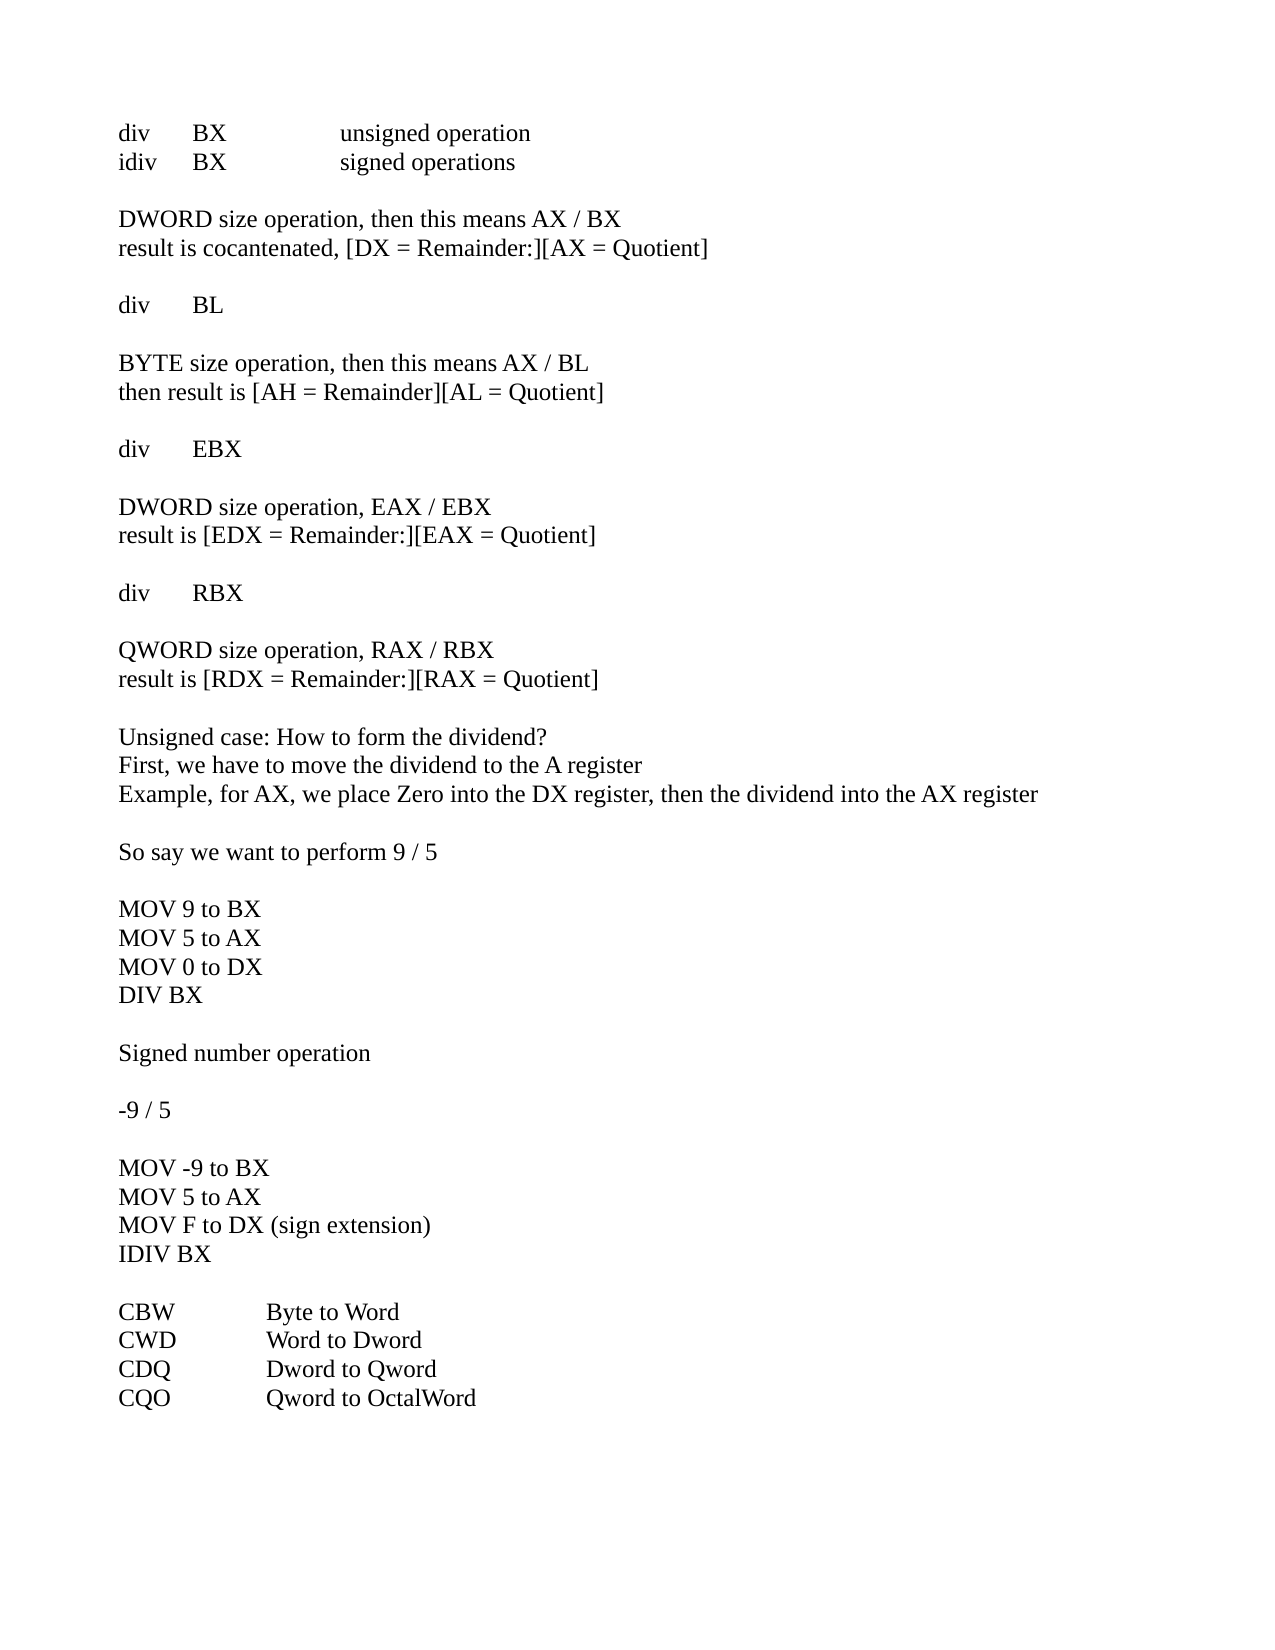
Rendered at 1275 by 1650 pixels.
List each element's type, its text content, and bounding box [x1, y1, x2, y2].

text idiv BX signed operations [118, 147, 1157, 176]
text CDQ Dword to Qword [118, 1354, 1157, 1383]
text div EBX [118, 434, 1157, 463]
text DIV BX [118, 981, 1157, 1009]
text MOV F to DX (sign extension) [118, 1211, 1157, 1239]
text So say we want to perform 9 / 5 [118, 837, 1157, 866]
text QWORD size operation, RAX / RBX [118, 636, 1157, 664]
text CWD Word to Dword [118, 1326, 1157, 1354]
text DWORD size operation, EAX / EBX [118, 492, 1157, 521]
text MOV 5 to AX [118, 923, 1157, 952]
text IDIV BX [118, 1239, 1157, 1268]
text result is [RDX = Remainder:][RAX = Quotient] [118, 664, 1157, 693]
text Signed number operation [118, 1038, 1157, 1067]
text BYTE size operation, then this means AX / BL [118, 348, 1157, 377]
text MOV 0 to DX [118, 952, 1157, 981]
text CBW Byte to Word [118, 1297, 1157, 1326]
text MOV 9 to BX [118, 894, 1157, 923]
text MOV -9 to BX [118, 1153, 1157, 1182]
text CQO Qword to OctalWord [118, 1383, 1157, 1412]
text result is cocantenated, [DX = Remainder:][AX = Quotient] [118, 233, 1157, 262]
text div BL [118, 291, 1157, 319]
text Example, for AX, we place Zero into the DX register, then the dividend into the AX register [118, 779, 1157, 808]
text -9 / 5 [118, 1096, 1157, 1124]
text Unsigned case: How to form the dividend? [118, 722, 1157, 751]
text div BX unsigned operation [118, 118, 1157, 147]
text div RBX [118, 578, 1157, 607]
text result is [EDX = Remainder:][EAX = Quotient] [118, 521, 1157, 549]
text MOV 5 to AX [118, 1182, 1157, 1211]
text First, we have to move the dividend to the A register [118, 751, 1157, 779]
text DWORD size operation, then this means AX / BX [118, 204, 1157, 233]
text then result is [AH = Remainder][AL = Quotient] [118, 377, 1157, 406]
